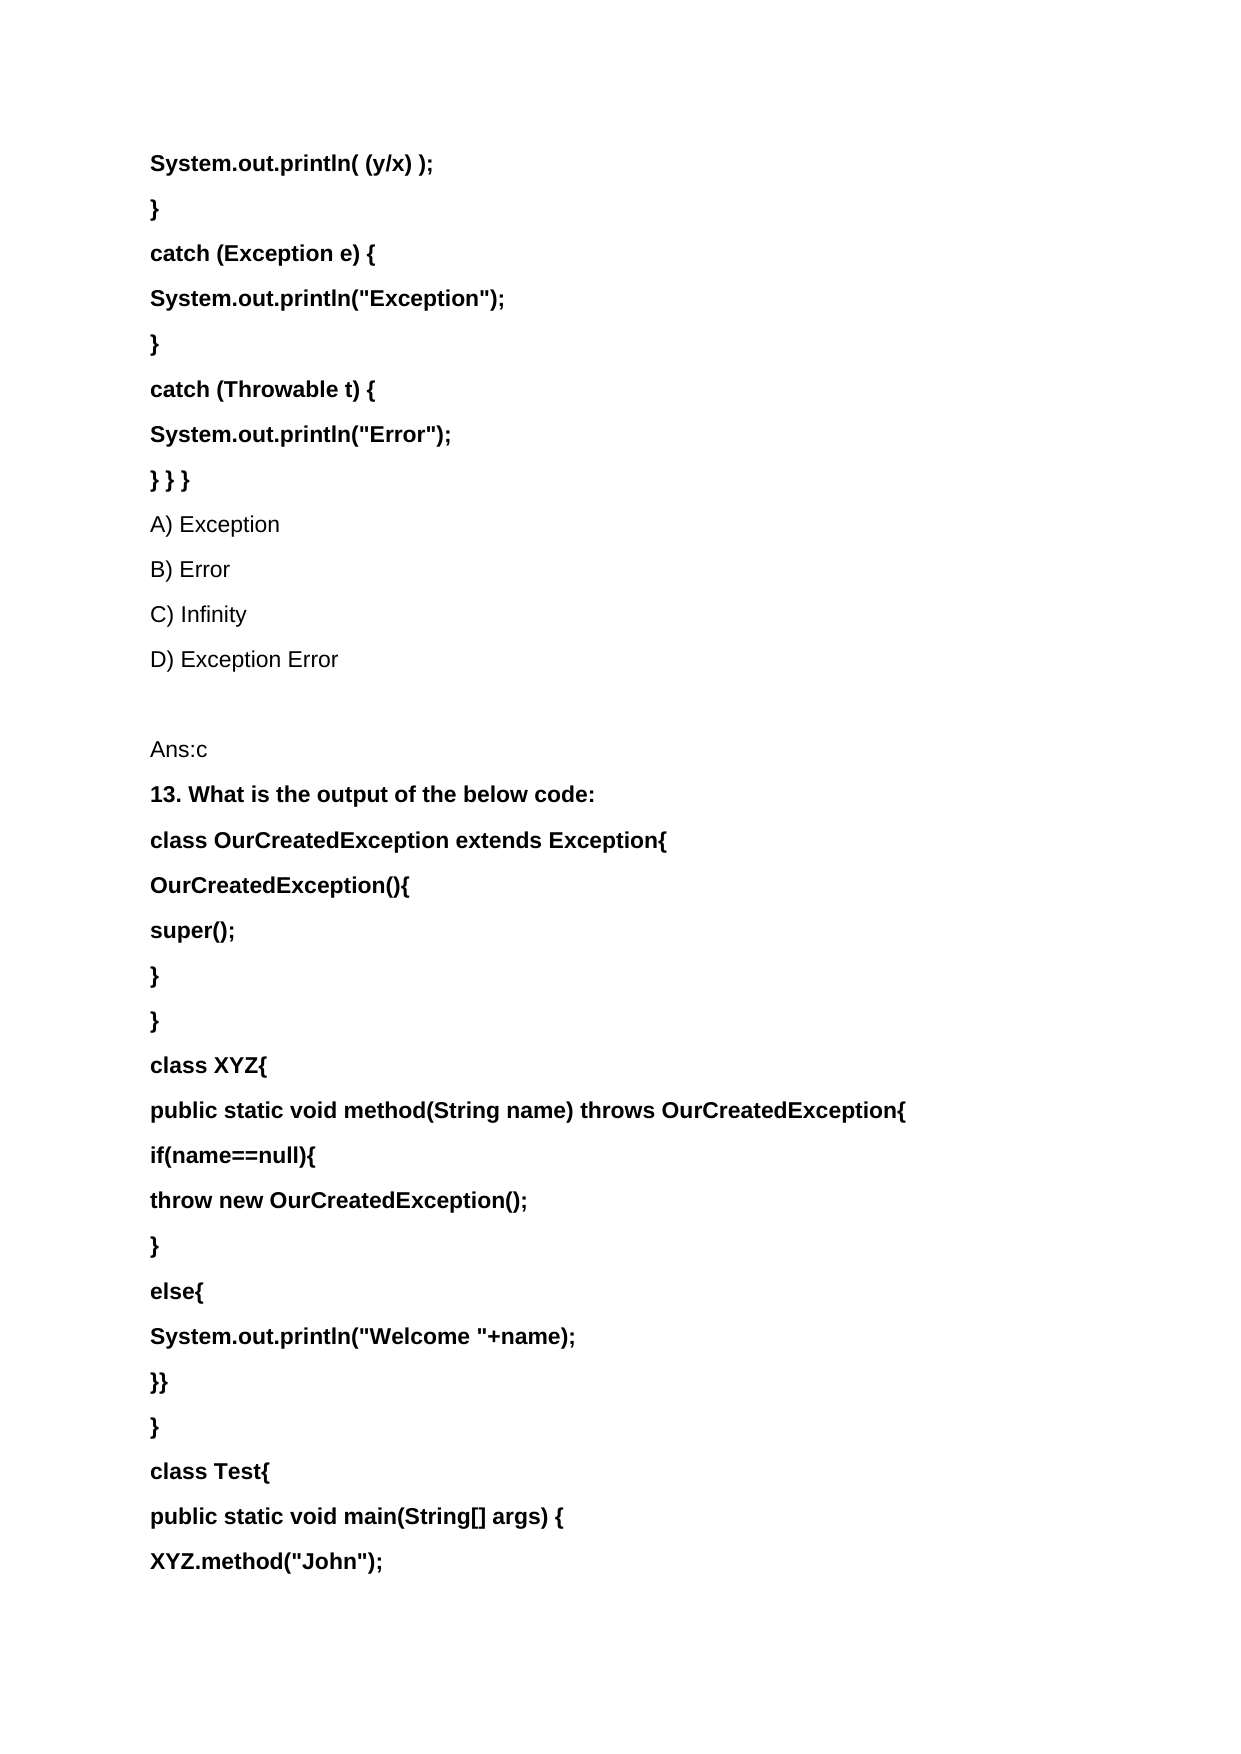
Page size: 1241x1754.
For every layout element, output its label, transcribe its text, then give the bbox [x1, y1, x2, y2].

text public static void main(String[] args) { [150, 1503, 1090, 1529]
text } } } [150, 466, 1090, 492]
text System.out.println("Exception"); [150, 285, 1090, 312]
text super(); [150, 917, 1090, 943]
text 13. What is the output of the below code: [150, 781, 1090, 808]
text catch (Exception e) { [150, 240, 1090, 267]
text A) Exception [150, 511, 1090, 537]
text Ans:c [150, 736, 1090, 763]
text throw new OurCreatedException(); [150, 1187, 1090, 1214]
text B) Error [150, 556, 1090, 582]
text public static void method(String name) throws OurCreatedException{ [150, 1097, 1090, 1123]
text catch (Throwable t) { [150, 376, 1090, 402]
text } [150, 330, 1090, 357]
text else{ [150, 1278, 1090, 1304]
text OurCreatedException(){ [150, 872, 1090, 898]
text XYZ.method("John"); [150, 1548, 1090, 1574]
text } [150, 195, 1090, 221]
text System.out.println("Welcome "+name); [150, 1323, 1090, 1349]
text class XYZ{ [150, 1052, 1090, 1078]
text if(name==null){ [150, 1142, 1090, 1169]
text } [150, 1007, 1090, 1033]
text System.out.println( (y/x) ); [150, 150, 1090, 176]
text C) Infinity [150, 601, 1090, 627]
text }} [150, 1368, 1090, 1394]
text } [150, 962, 1090, 988]
text System.out.println("Error"); [150, 421, 1090, 447]
text class OurCreatedException extends Exception{ [150, 827, 1090, 853]
text D) Exception Error [150, 646, 1090, 672]
text } [150, 1413, 1090, 1439]
text } [150, 1232, 1090, 1259]
text class Test{ [150, 1458, 1090, 1484]
